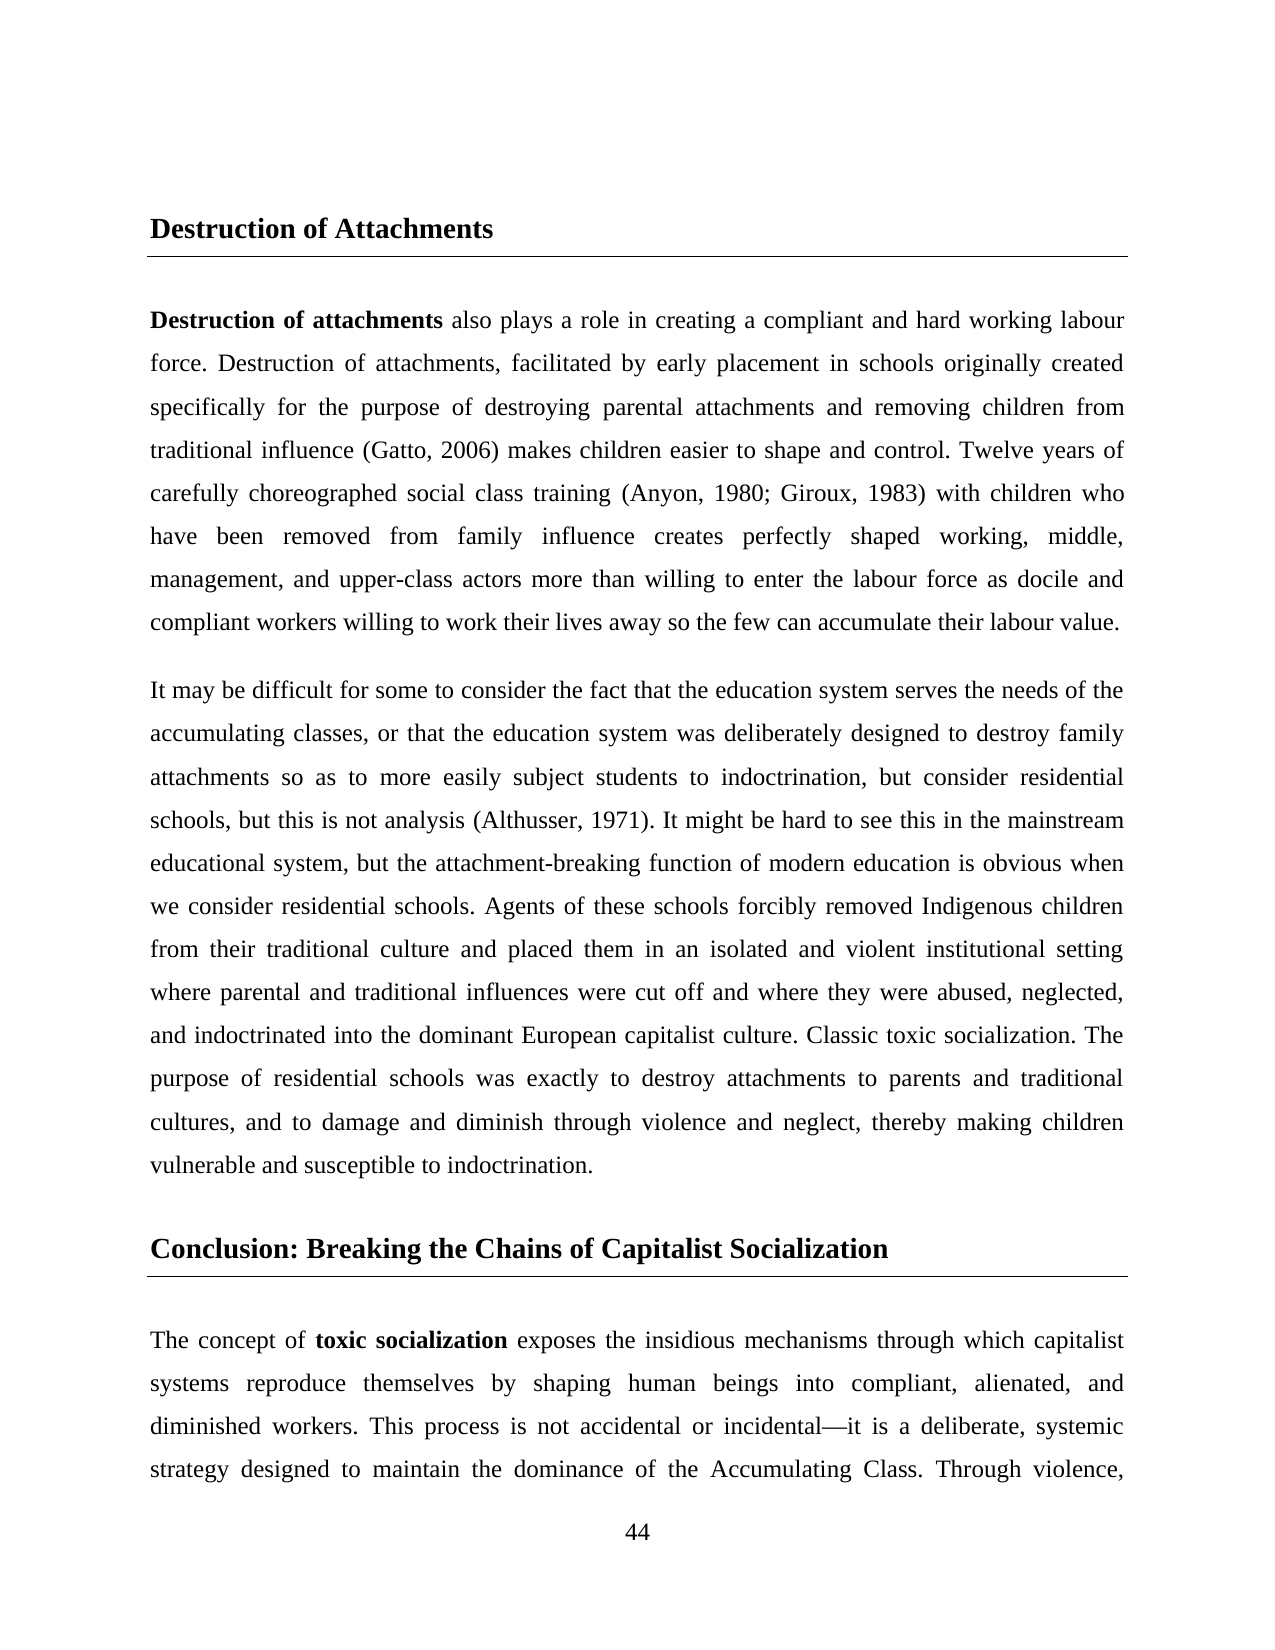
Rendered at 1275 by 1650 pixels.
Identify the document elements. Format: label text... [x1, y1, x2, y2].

text Destruction of attachments also plays a role in creating a compliant and hard working labour force. Destruction of attachments, facilitated by early placement in schools originally created specifically for the purpose of destroying parental attachments and removing children from traditional influence (Gatto, 2006) makes children easier to shape and control. Twelve years of carefully choreographed social class training (Anyon, 1980; Giroux, 1983) with children who have been removed from family influence creates perfectly shaped working, middle, management, and upper-class actors more than willing to enter the labour force as docile and compliant workers willing to work their lives away so the few can accumulate their labour value. [150, 305, 1125, 636]
text It may be difficult for some to consider the fact that the education system serves the needs of the accumulating classes, or that the education system was deliberately designed to destroy family attachments so as to more easily subject students to indoctrination, but consider residential schools, but this is not analysis (Althusser, 1971). It might be hard to see this in the mainstream educational system, but the attachment-breaking function of modern education is obvious when we consider residential schools. Agents of these schools forcibly removed Indigenous children from their traditional culture and placed them in an isolated and violent institutional setting where parental and traditional influences were cut off and where they were abused, neglected, and indoctrinated into the dominant European capitalist culture. Classic toxic socialization. The purpose of residential schools was exactly to destroy attachments to parents and traditional cultures, and to damage and diminish through violence and neglect, thereby making children vulnerable and susceptible to indoctrination. [150, 675, 1125, 1178]
subtitle Conclusion: Breaking the Chains of Capitalist Socialization [147, 1228, 1128, 1276]
text The concept of toxic socialization exposes the insidious mechanisms through which capitalist systems reproduce themselves by shaping human beings into compliant, alienated, and diminished workers. This process is not accidental or incidental—it is a deliberate, systemic strategy designed to maintain the dominance of the Accumulating Class. Through violence, [150, 1325, 1125, 1483]
subtitle Destruction of Attachments [147, 208, 1128, 256]
